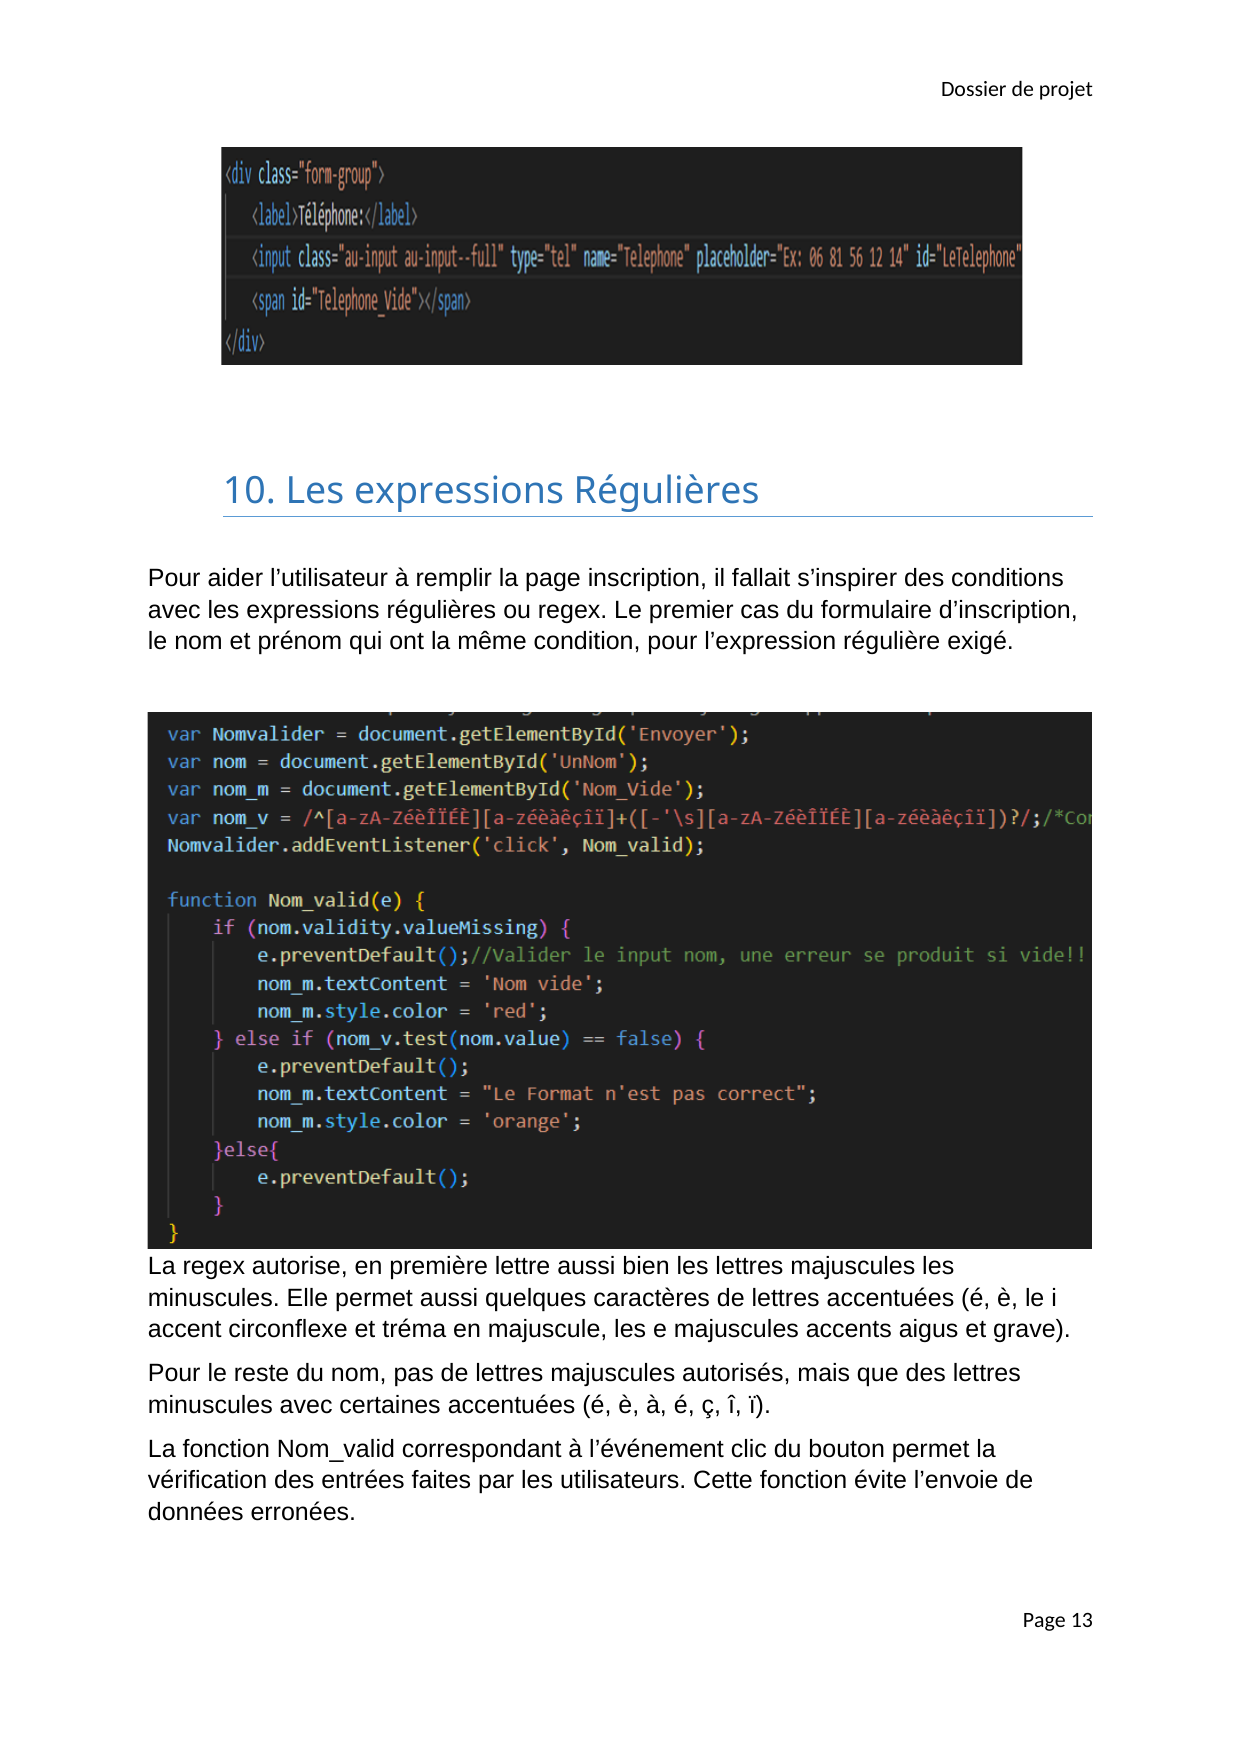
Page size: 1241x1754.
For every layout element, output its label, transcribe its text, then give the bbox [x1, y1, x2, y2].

text La regex autorise, en première lettre aussi bien les lettres majuscules les minuscules. Elle permet aussi quelques caractères de lettres accentuées (é, è, le i accent circonflexe et tréma en majuscule, les e majuscules accents aigus et grave). [148, 712, 1093, 1343]
text Pour aider l’utilisateur à remplir la page inscription, il fallait s’inspirer des conditions avec les expressions régulières ou regex. Le premier cas du formulaire d’inscription, le nom et prénom qui ont la même condition, pour l’expression régulière exigé. [148, 563, 1093, 655]
subtitle 10. Les expressions Régulières [223, 463, 1093, 516]
text Pour le reste du nom, pas de lettres majuscules autorisés, mais que des lettres minuscules avec certaines accentuées (é, è, à, é, ç, î, ï). [148, 1358, 1093, 1418]
text La fonction Nom_valid correspondant à l’événement clic du bouton permet la vérification des entrées faites par les utilisateurs. Cette fonction évite l’envoie de données erronées. [148, 1434, 1093, 1526]
